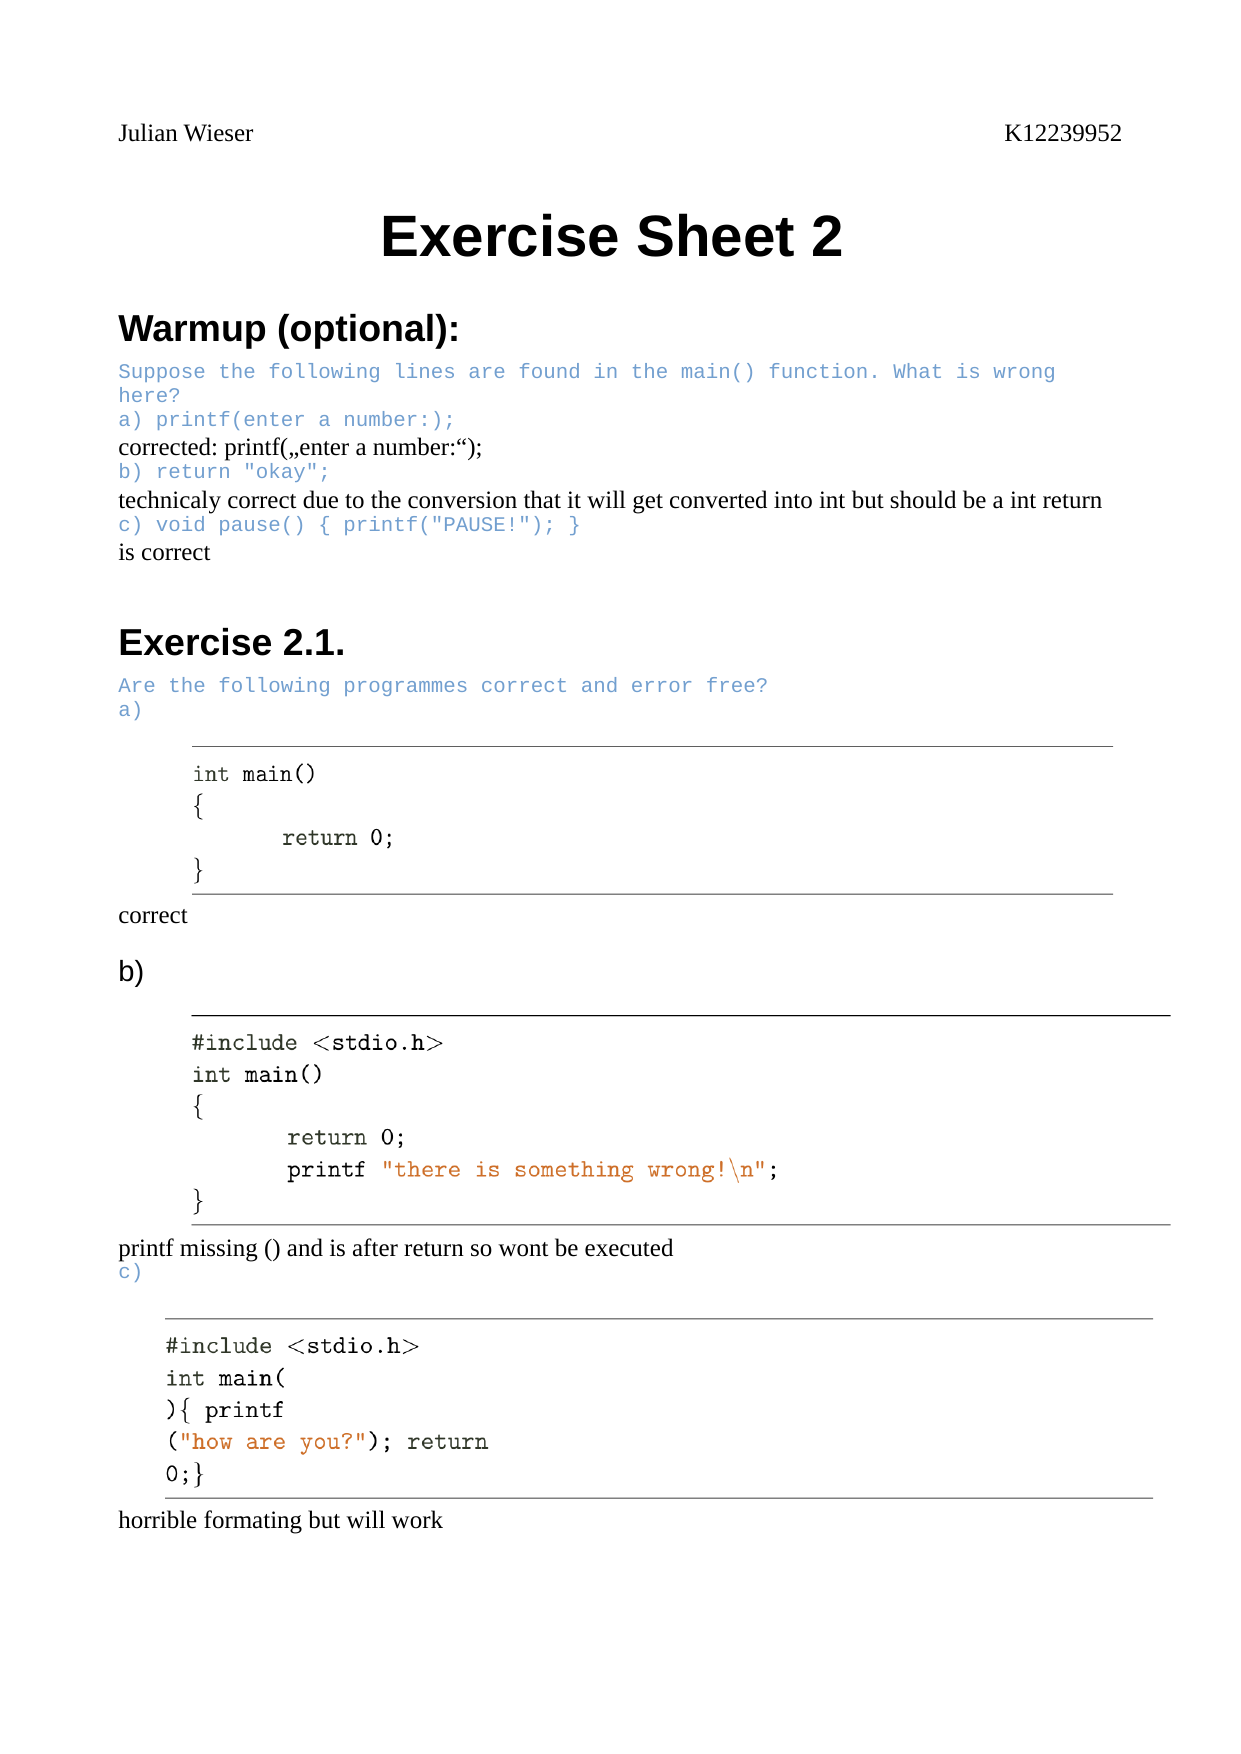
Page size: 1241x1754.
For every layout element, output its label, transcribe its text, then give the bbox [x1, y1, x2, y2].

picture [152, 1306, 1157, 1505]
text Are the following programmes correct and error free? [118, 675, 1122, 699]
text Suppose the following lines are found in the main() function. What is wrong here? [118, 362, 1122, 409]
text corrected: printf(„enter a number:“); [118, 432, 1122, 461]
text c) void pause() { printf("PAUSE!"); } [118, 514, 1122, 537]
text is correct [118, 537, 1122, 566]
subtitle Exercise 2.1. [118, 620, 1122, 663]
text printf missing () and is after return so wont be executed [118, 1000, 1122, 1261]
text c) [118, 1261, 1122, 1285]
text a) [118, 699, 1122, 723]
subtitle Warmup (optional): [118, 306, 1122, 349]
subtitle b) [118, 954, 1122, 988]
text b) return "okay"; [118, 461, 1122, 485]
title Exercise Sheet 2 [118, 201, 1122, 268]
picture [180, 728, 1116, 901]
text a) printf(enter a number:); [118, 409, 1122, 432]
picture [175, 1000, 1179, 1233]
text technicaly correct due to the conversion that it will get converted into int but should be a int return [118, 485, 1122, 514]
text horrible formating but will work [118, 1285, 1122, 1533]
text correct [118, 723, 1122, 929]
